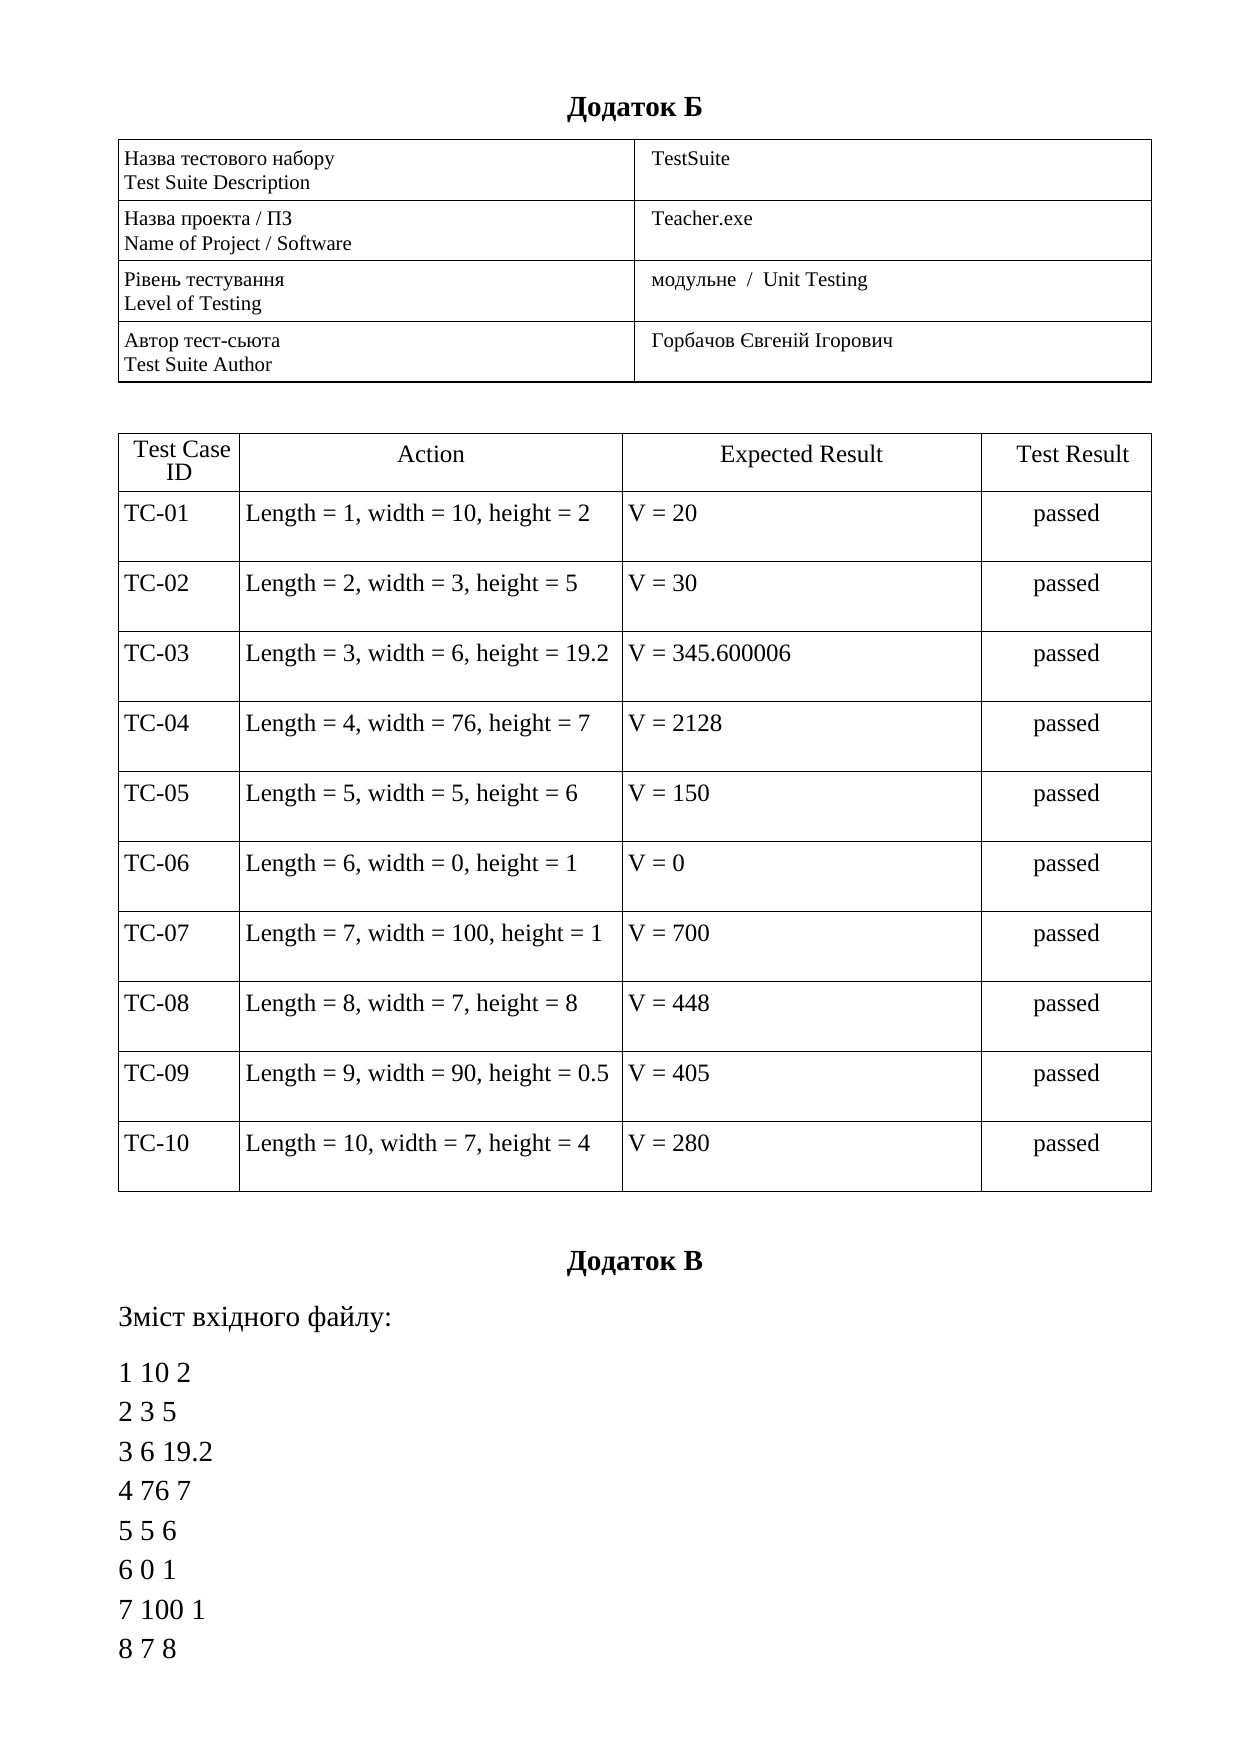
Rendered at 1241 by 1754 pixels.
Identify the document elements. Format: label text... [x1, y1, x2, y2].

table_cell passed [982, 632, 1151, 701]
table_cell TC-04 [119, 702, 239, 771]
text 7 100 1 [118, 1592, 1152, 1626]
table_cell Length = 3, width = 6, height = 19.2 [240, 632, 622, 701]
table_header Назва тестового набору Test Suite Description [119, 140, 634, 199]
table_cell Length = 2, width = 3, height = 5 [240, 562, 622, 631]
text 4 76 7 [118, 1473, 1152, 1507]
table_cell Length = 4, width = 76, height = 7 [240, 702, 622, 771]
table_cell passed [982, 912, 1151, 981]
table_cell V = 345.600006 [623, 632, 981, 701]
table_cell V = 150 [623, 772, 981, 841]
table_cell V = 405 [623, 1052, 981, 1121]
table_cell Length = 7, width = 100, height = 1 [240, 912, 622, 981]
table_cell passed [982, 982, 1151, 1051]
table_cell V = 2128 [623, 702, 981, 771]
table_cell Teacher.exe [635, 201, 1151, 260]
text Додаток Б [118, 89, 1152, 122]
table_cell V = 280 [623, 1122, 981, 1191]
text 8 7 8 [118, 1631, 1152, 1665]
text 6 0 1 [118, 1552, 1152, 1586]
table_cell TC-07 [119, 912, 239, 981]
text 5 5 6 [118, 1513, 1152, 1547]
table_cell V = 30 [623, 562, 981, 631]
table_cell TC-08 [119, 982, 239, 1051]
text 2 3 5 [118, 1394, 1152, 1428]
table_cell Length = 9, width = 90, height = 0.5 [240, 1052, 622, 1121]
table_cell passed [982, 492, 1151, 561]
table_cell passed [982, 842, 1151, 911]
table_header Test Case ID [119, 434, 239, 491]
table_header TestSuite [635, 140, 1151, 199]
table_cell Length = 8, width = 7, height = 8 [240, 982, 622, 1051]
table_cell TC-10 [119, 1122, 239, 1191]
table_cell passed [982, 1122, 1151, 1191]
table_cell V = 448 [623, 982, 981, 1051]
table_cell Рівень тестування Level of Testing [119, 261, 634, 321]
table_cell TC-09 [119, 1052, 239, 1121]
table_cell TC-06 [119, 842, 239, 911]
table_cell Length = 6, width = 0, height = 1 [240, 842, 622, 911]
table_cell TC-01 [119, 492, 239, 561]
table_cell Length = 1, width = 10, height = 2 [240, 492, 622, 561]
table_header Test Result [982, 434, 1151, 491]
table_cell модульне / Unit Testing [635, 261, 1151, 321]
table_cell Назва проекта / ПЗ Name of Project / Software [119, 201, 634, 260]
table_cell TC-03 [119, 632, 239, 701]
text 3 6 19.2 [118, 1434, 1152, 1468]
table_cell passed [982, 702, 1151, 771]
table_cell V = 700 [623, 912, 981, 981]
table_cell TC-02 [119, 562, 239, 631]
text 1 10 2 [118, 1355, 1152, 1389]
text Зміст вхідного файлу: [118, 1299, 1152, 1332]
table_cell Автор тест-сьюта Test Suite Author [119, 322, 634, 381]
table_cell passed [982, 772, 1151, 841]
table_cell TC-05 [119, 772, 239, 841]
table_header Expected Result [623, 434, 981, 491]
table_cell V = 0 [623, 842, 981, 911]
table_header Action [240, 434, 622, 491]
table_cell Length = 10, width = 7, height = 4 [240, 1122, 622, 1191]
table_cell V = 20 [623, 492, 981, 561]
table_cell Length = 5, width = 5, height = 6 [240, 772, 622, 841]
text Додаток В [118, 1243, 1152, 1276]
table_cell passed [982, 562, 1151, 631]
table_cell passed [982, 1052, 1151, 1121]
table_cell Горбачов Євгеній Ігорович [635, 322, 1151, 381]
